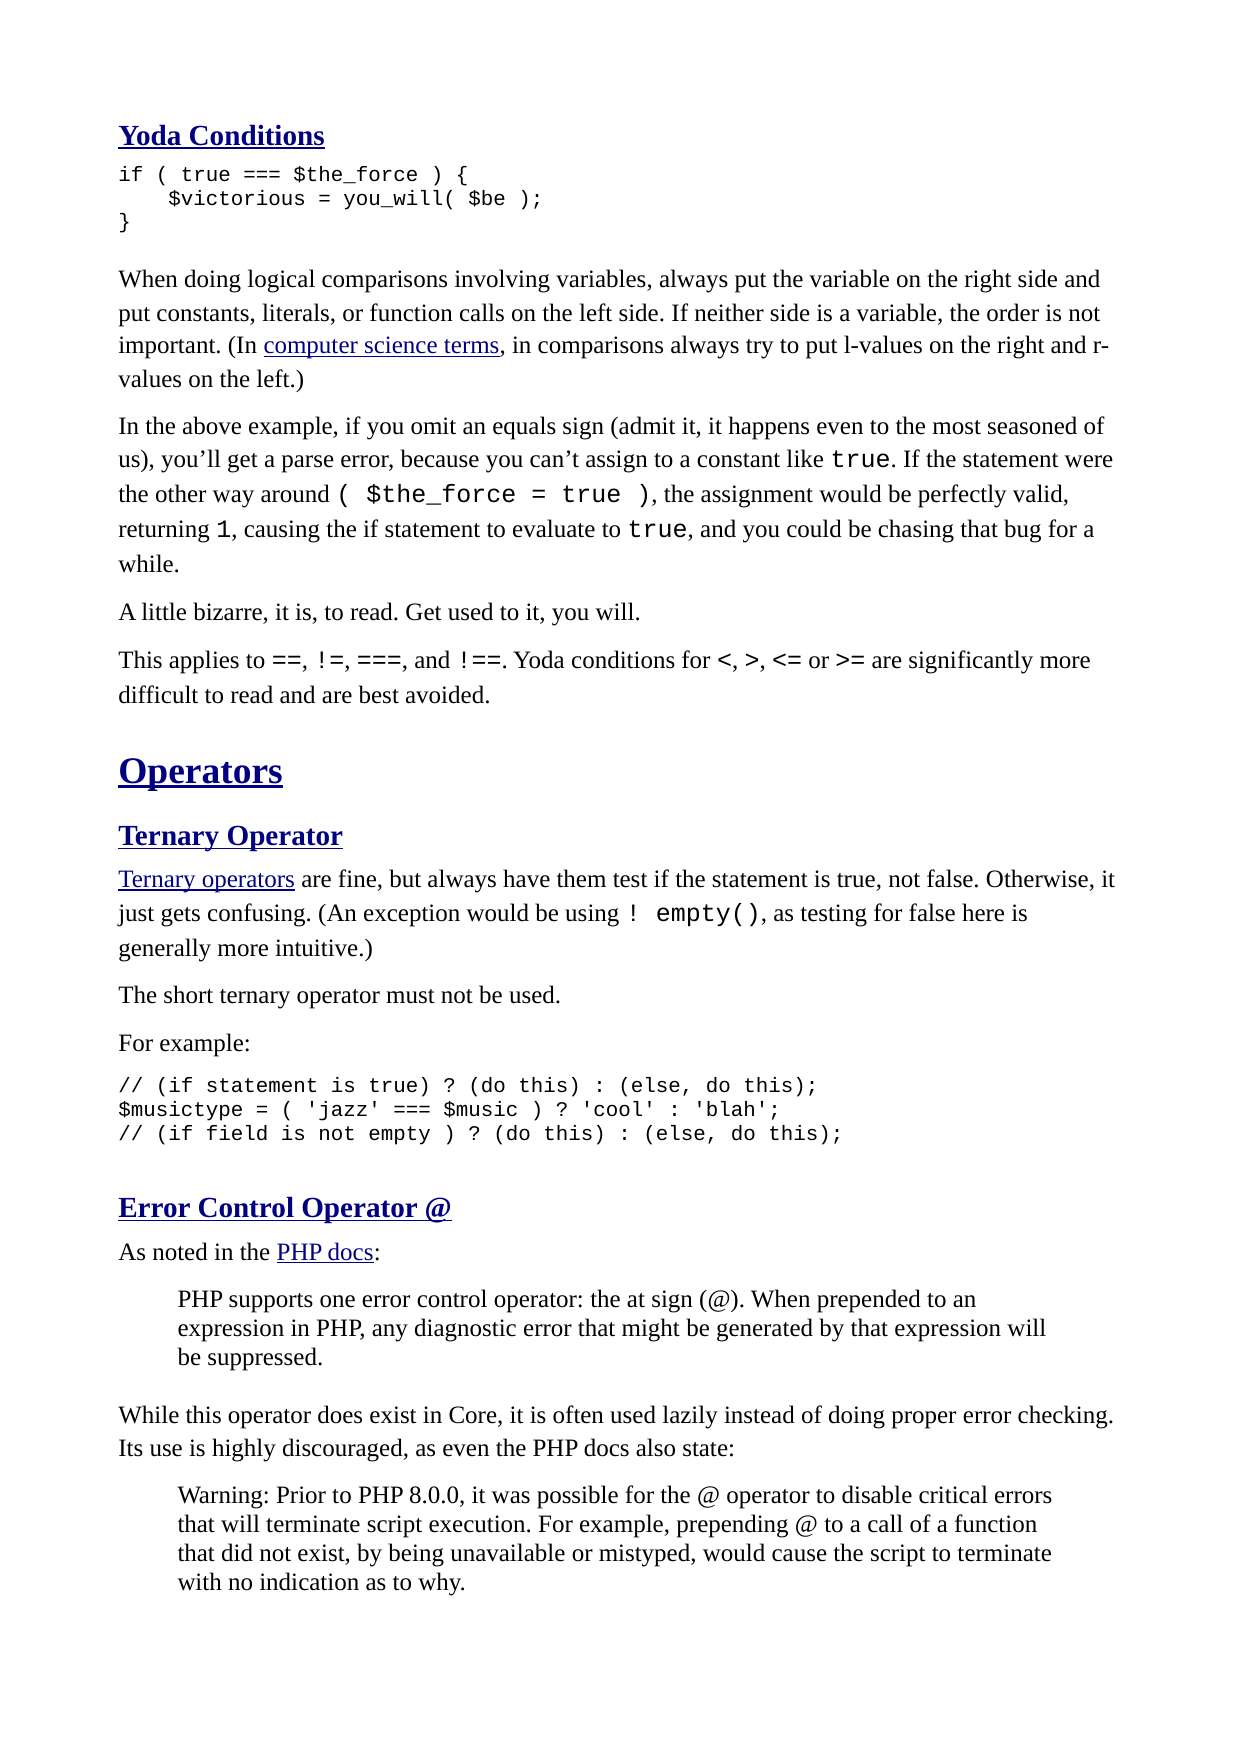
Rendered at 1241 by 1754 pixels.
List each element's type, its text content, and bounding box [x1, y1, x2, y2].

text The short ternary operator must not be used. [118, 980, 1122, 1009]
text if ( true === $the_force ) { [118, 164, 1122, 188]
text For example: [118, 1028, 1122, 1057]
text Warning: Prior to PHP 8.0.0, it was possible for the @ operator to disable critical errors that will terminate script execution. For example, prepending @ to a call of a function that did not exist, by being unavailable or mistyped, would cause the script to terminate with no indication as to why. [177, 1481, 1063, 1596]
subtitle Yoda Conditions [118, 118, 1122, 152]
text // (if field is not empty ) ? (do this) : (else, do this); [118, 1123, 1122, 1146]
text $victorious = you_will( $be ); [118, 188, 1122, 211]
text PHP supports one error control operator: the at sign (@). When prepended to an expression in PHP, any diagnostic error that might be generated by that expression will be suppressed. [177, 1284, 1063, 1370]
text In the above example, if you omit an equals sign (admit it, it happens even to the most seasoned of us), you’ll get a parse error, because you can’t assign to a constant like true. If the statement were the other way around ( $the_force = true ), the assignment would be perfectly valid, returning 1, causing the if statement to evaluate to true, and you could be chasing that bug for a while. [118, 411, 1122, 578]
text Ternary operators are fine, but always have them test if the statement is true, not false. Otherwise, it just gets confusing. (An exception would be using ! empty(), as testing for false here is generally more intuitive.) [118, 864, 1122, 961]
text $musictype = ( 'jazz' === $music ) ? 'cool' : 'blah'; [118, 1099, 1122, 1123]
text While this operator does exist in Core, it is often used lazily instead of doing proper error checking. Its use is highly discouraged, as even the PHP docs also state: [118, 1400, 1122, 1462]
text A little bizarre, it is, to read. Get used to it, you will. [118, 597, 1122, 626]
subtitle Ternary Operator [118, 818, 1122, 852]
text As noted in the PHP docs: [118, 1237, 1122, 1265]
subtitle Error Control Operator @ [118, 1191, 1122, 1224]
text // (if statement is true) ? (do this) : (else, do this); [118, 1076, 1122, 1099]
text } [118, 211, 1122, 235]
subtitle Operators [118, 748, 1122, 791]
text When doing logical comparisons involving variables, always put the variable on the right side and put constants, literals, or function calls on the left side. If neither side is a variable, the order is not important. (In computer science terms, in comparisons always try to put l-values on the right and r-values on the left.) [118, 264, 1122, 392]
text This applies to ==, !=, ===, and !==. Yoda conditions for <, >, <= or >= are significantly more difficult to read and are best avoided. [118, 645, 1122, 709]
